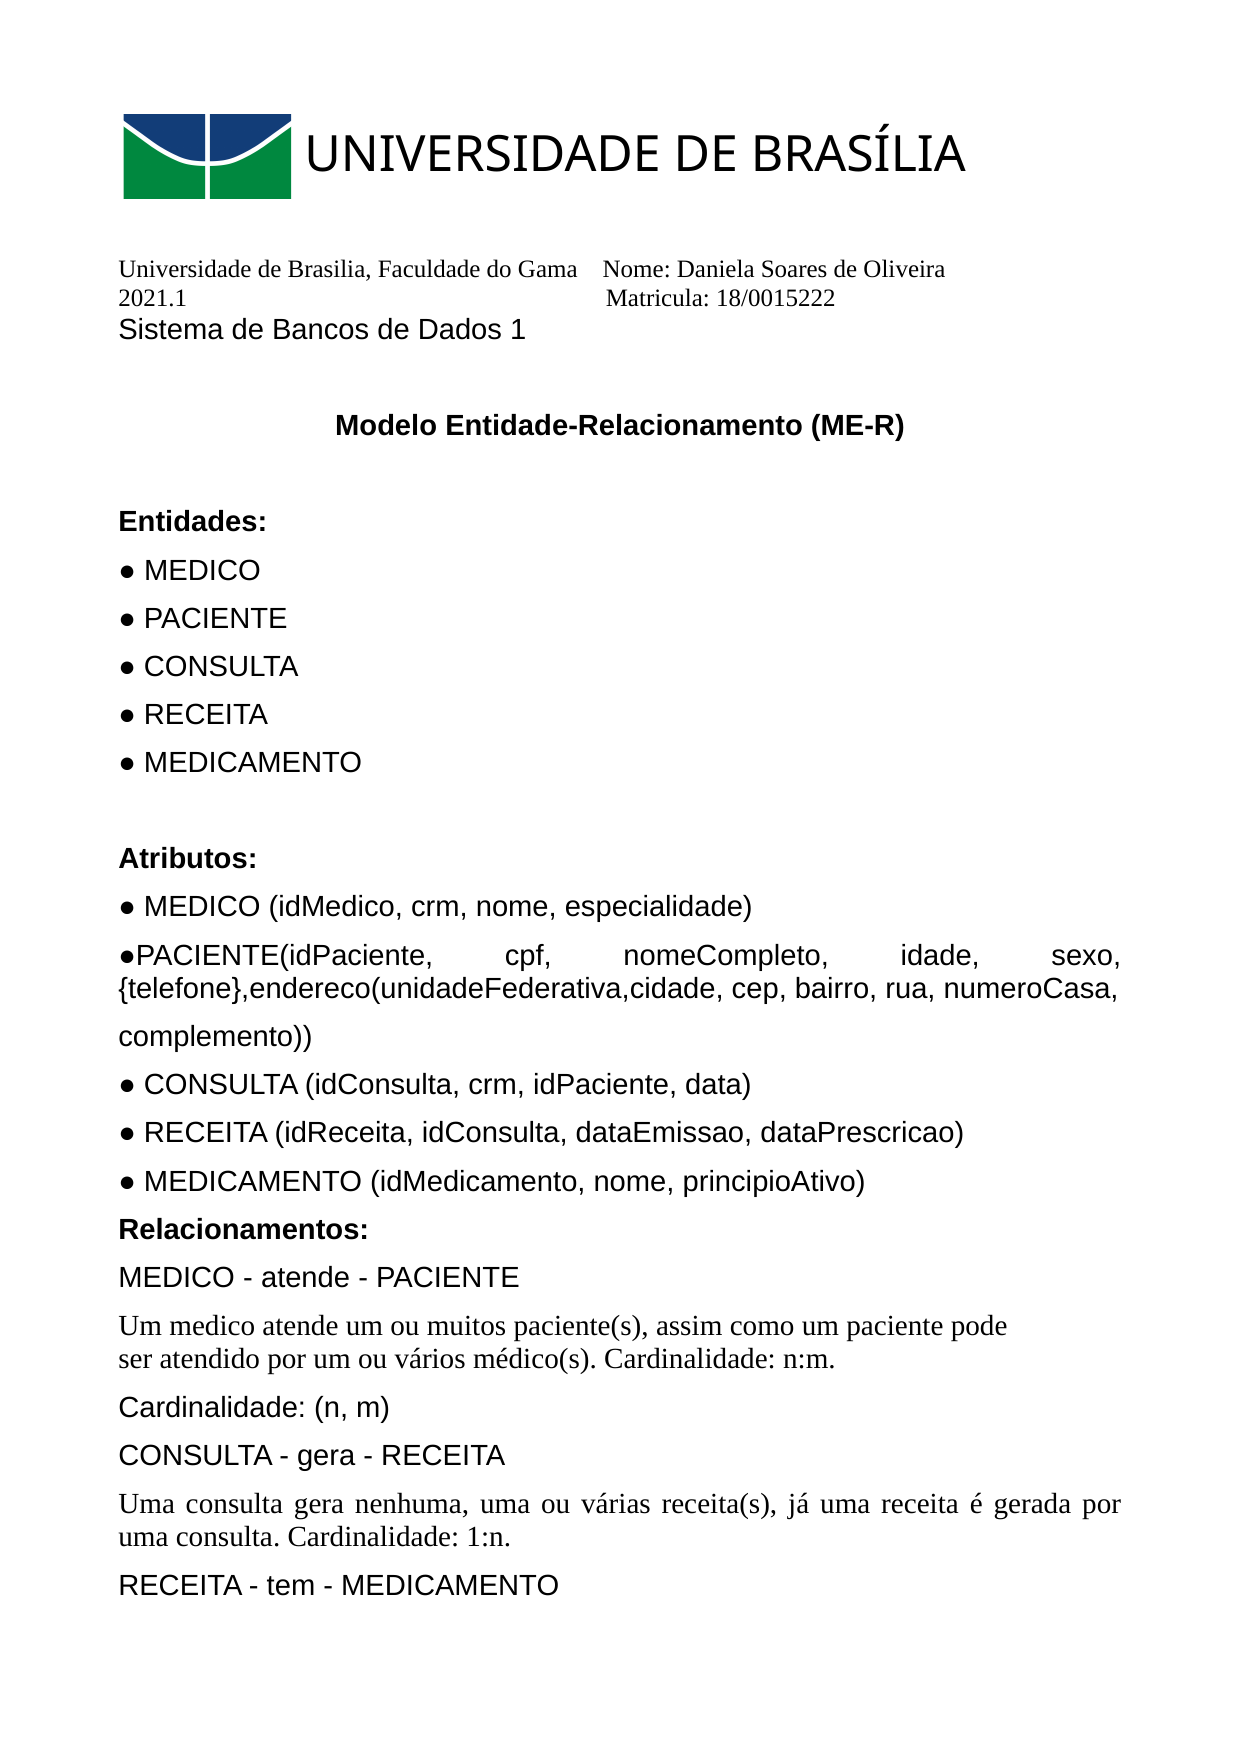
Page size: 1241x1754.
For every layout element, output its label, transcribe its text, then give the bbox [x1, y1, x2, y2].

text Modelo Entidade-Relacionamento (ME-R) [118, 408, 1122, 442]
text Um medico atende um ou muitos paciente(s), assim como um paciente pode [118, 1308, 1122, 1341]
text Relacionamentos: [118, 1212, 1122, 1245]
text RECEITA - tem - MEDICAMENTO [118, 1567, 1122, 1601]
text ● RECEITA [118, 697, 1122, 730]
text ● CONSULTA (idConsulta, crm, idPaciente, data) [118, 1067, 1122, 1101]
text ●PACIENTE(idPaciente, cpf, nomeCompleto, idade, sexo,{telefone},endereco(unidadeFederativa,cidade, cep, bairro, rua, numeroCasa, [118, 937, 1122, 1004]
text ● RECEITA (idReceita, idConsulta, dataEmissao, dataPrescricao) [118, 1115, 1122, 1149]
text Sistema de Bancos de Dados 1 [118, 312, 1122, 345]
text ● MEDICAMENTO (idMedicamento, nome, principioAtivo) [118, 1163, 1122, 1197]
text Uma consulta gera nenhuma, uma ou várias receita(s), já uma receita é gerada por uma consulta. Cardinalidade: 1:n. [118, 1486, 1122, 1553]
text Atributos: [118, 841, 1122, 875]
text ● CONSULTA [118, 649, 1122, 682]
text ● MEDICO [118, 552, 1122, 586]
text Entidades: [118, 504, 1122, 538]
text Cardinalidade: (n, m) [118, 1389, 1122, 1423]
text ser atendido por um ou vários médico(s). Cardinalidade: n:m. [118, 1341, 1122, 1375]
text CONSULTA - gera - RECEITA [118, 1438, 1122, 1471]
text 2021.1 Matricula: 18/0015222 [118, 283, 1122, 312]
text UNIVERSIDADE DE BRASÍLIA [292, 118, 1122, 186]
text ● MEDICO (idMedico, crm, nome, especialidade) [118, 889, 1122, 923]
text ● MEDICAMENTO [118, 745, 1122, 778]
text complemento)) [118, 1019, 1122, 1053]
text MEDICO - atende - PACIENTE [118, 1260, 1122, 1293]
text ● PACIENTE [118, 601, 1122, 634]
text Universidade de Brasilia, Faculdade do Gama Nome: Daniela Soares de Oliveira [118, 254, 1122, 283]
picture [123, 114, 292, 199]
